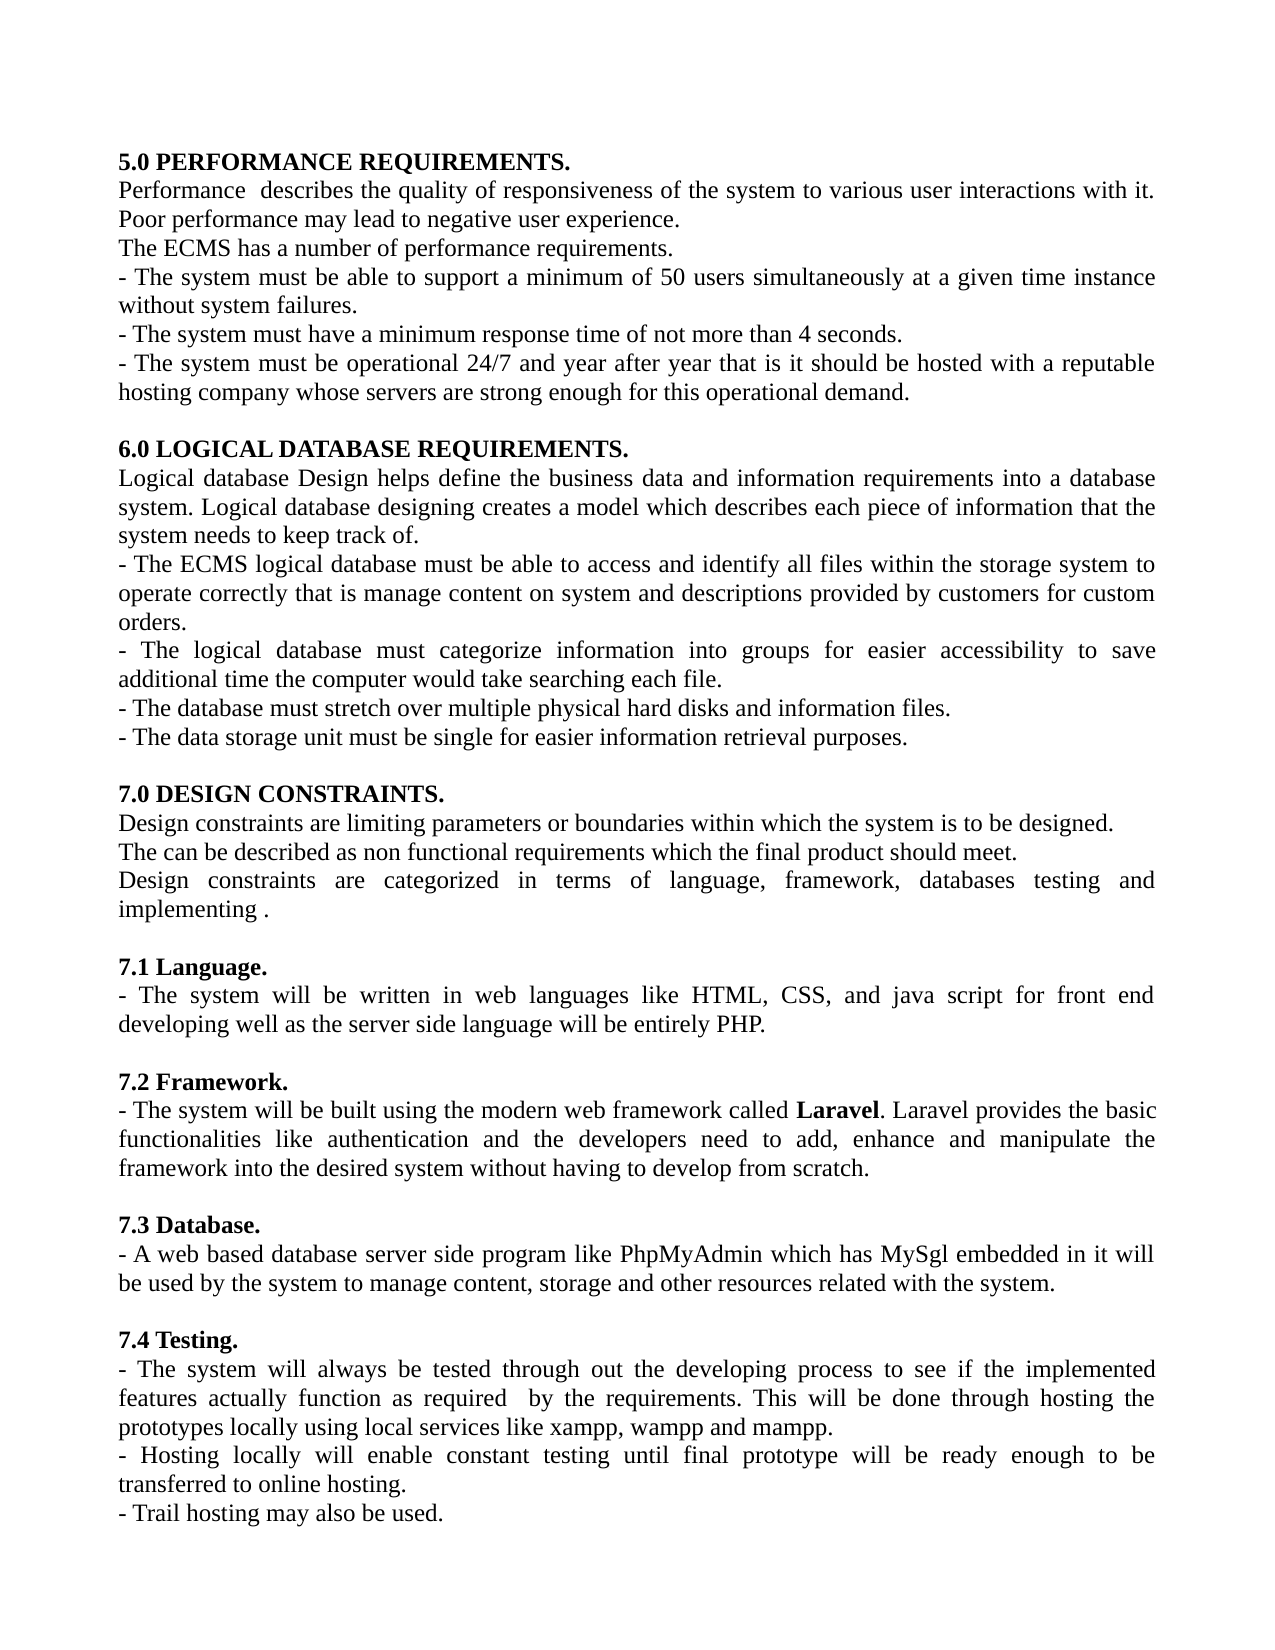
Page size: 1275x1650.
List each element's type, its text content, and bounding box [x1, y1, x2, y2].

text Logical database Design helps define the business data and information requirements into a database system. Logical database designing creates a model which describes each piece of information that the system needs to keep track of. [118, 463, 1157, 549]
text 7.1 Language. [118, 952, 1157, 981]
text - The logical database must categorize information into groups for easier accessibility to save additional time the computer would take searching each file. [118, 636, 1157, 693]
text - The data storage unit must be single for easier information retrieval purposes. [118, 722, 1157, 751]
text 7.0 DESIGN CONSTRAINTS. [118, 779, 1157, 808]
text Performance describes the quality of responsiveness of the system to various user interactions with it. Poor performance may lead to negative user experience. [118, 176, 1157, 233]
text - The system must be operational 24/7 and year after year that is it should be hosted with a reputable hosting company whose servers are strong enough for this operational demand. [118, 348, 1157, 406]
text The can be described as non functional requirements which the final product should meet. [118, 837, 1157, 866]
text - The system must have a minimum response time of not more than 4 seconds. [118, 319, 1157, 348]
text - Hosting locally will enable constant testing until final prototype will be ready enough to be transferred to online hosting. [118, 1441, 1157, 1498]
text 7.4 Testing. [118, 1326, 1157, 1354]
text - The ECMS logical database must be able to access and identify all files within the storage system to operate correctly that is manage content on system and descriptions provided by customers for custom orders. [118, 549, 1157, 636]
text - The system will be written in web languages like HTML, CSS, and java script for front end developing well as the server side language will be entirely PHP. [118, 981, 1157, 1038]
text - The system will be built using the modern web framework called Laravel. Laravel provides the basic functionalities like authentication and the developers need to add, enhance and manipulate the framework into the desired system without having to develop from scratch. [118, 1096, 1157, 1182]
text - Trail hosting may also be used. [118, 1498, 1157, 1527]
text Design constraints are categorized in terms of language, framework, databases testing and implementing . [118, 866, 1157, 923]
text The ECMS has a number of performance requirements. [118, 233, 1157, 262]
text - A web based database server side program like PhpMyAdmin which has MySgl embedded in it will be used by the system to manage content, storage and other resources related with the system. [118, 1239, 1157, 1297]
text 6.0 LOGICAL DATABASE REQUIREMENTS. [118, 434, 1157, 463]
text Design constraints are limiting parameters or boundaries within which the system is to be designed. [118, 808, 1157, 837]
text 5.0 PERFORMANCE REQUIREMENTS. [118, 147, 1157, 176]
text - The system will always be tested through out the developing process to see if the implemented features actually function as required by the requirements. This will be done through hosting the prototypes locally using local services like xampp, wampp and mampp. [118, 1354, 1157, 1441]
text - The system must be able to support a minimum of 50 users simultaneously at a given time instance without system failures. [118, 262, 1157, 319]
text 7.3 Database. [118, 1211, 1157, 1239]
text - The database must stretch over multiple physical hard disks and information files. [118, 693, 1157, 722]
text 7.2 Framework. [118, 1067, 1157, 1096]
